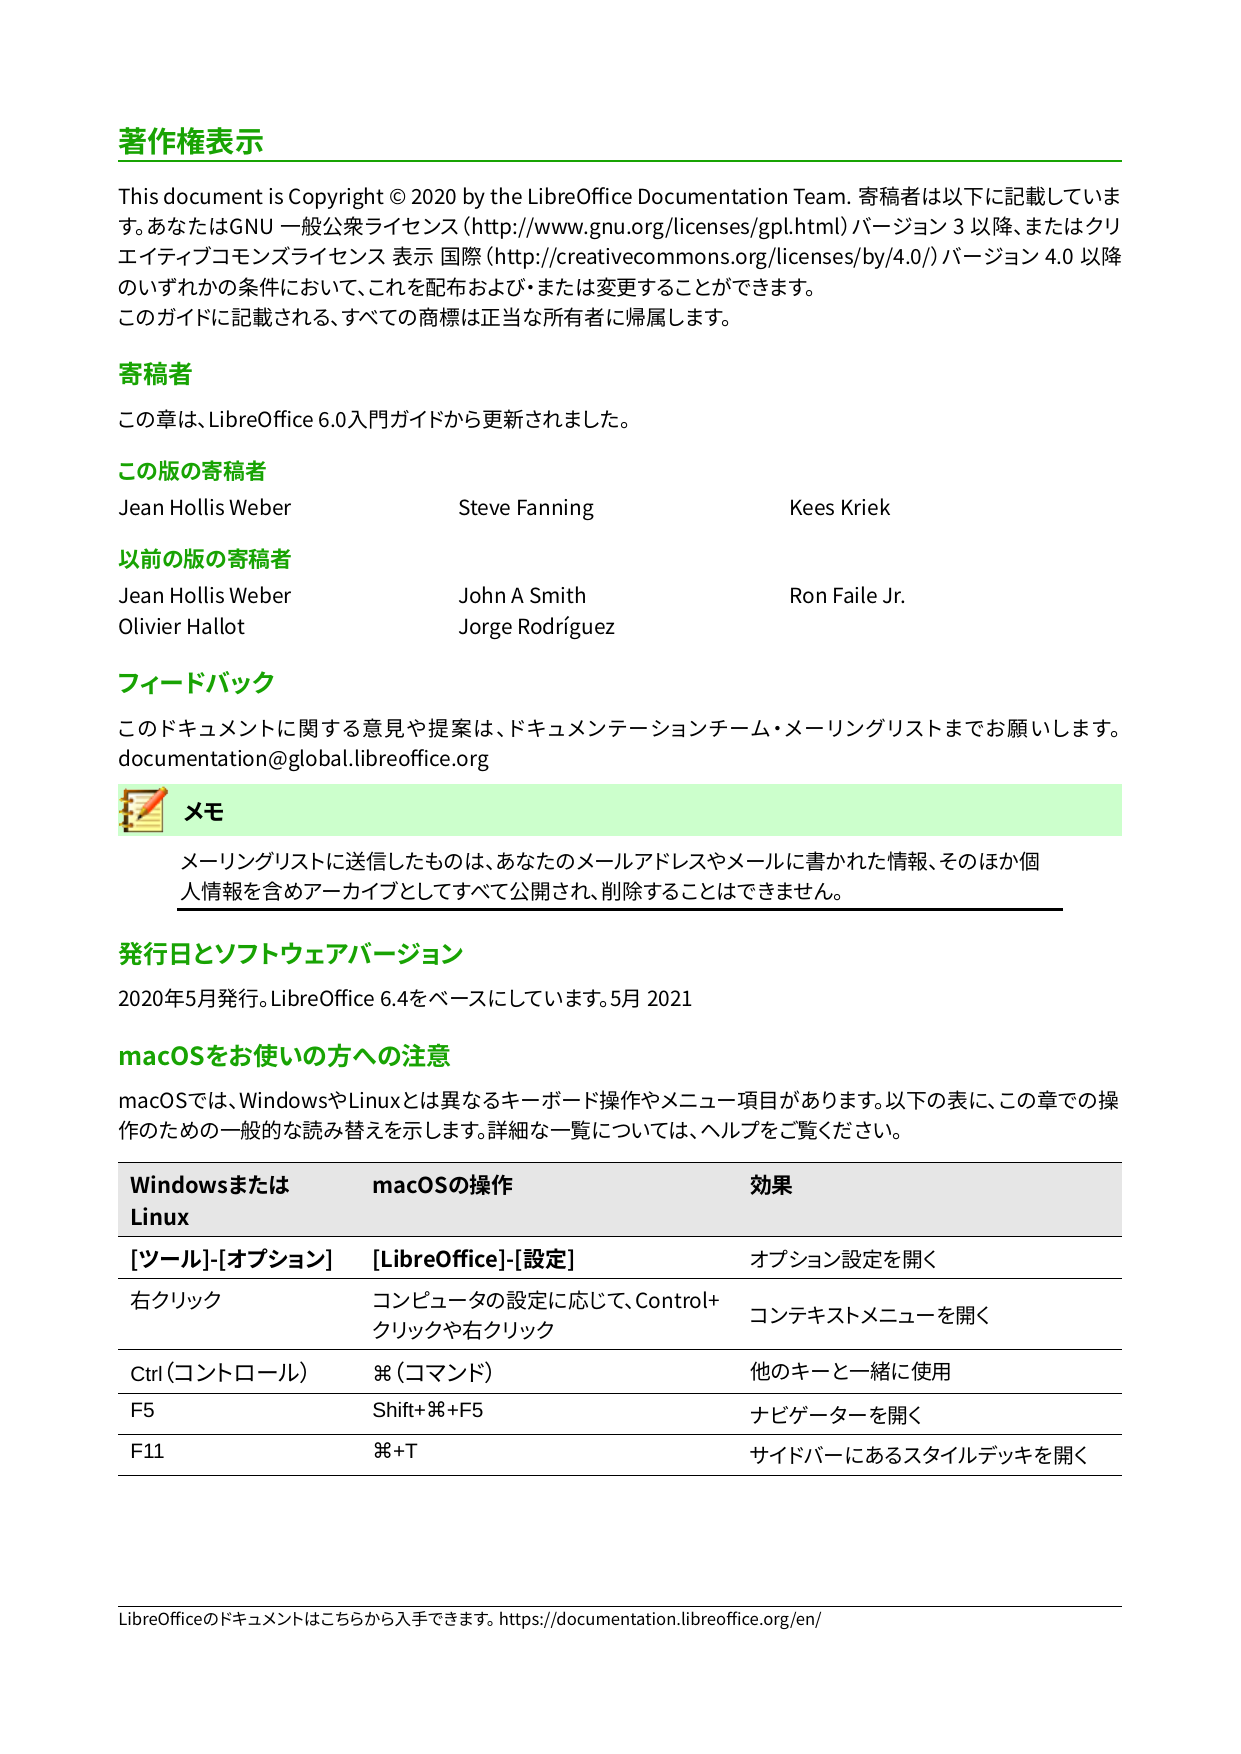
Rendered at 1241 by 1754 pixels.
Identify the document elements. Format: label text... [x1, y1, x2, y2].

table_cell ナビゲーターを開く [738, 1394, 1122, 1434]
table_cell コンテキストメニューを開く [738, 1279, 1122, 1349]
text This document is Copyright © 2020 by the LibreOffice Documentation Team. 寄稿者は以下に記載しています。あなたはGNU 一般公衆ライセンス（http://www.gnu.org/licenses/gpl.html）バージョン 3 以降、またはクリエイティブコモンズライセンス 表示 国際（http://creativecommons.org/licenses/by/4.0/）バージョン 4.0 以降のいずれかの条件において、これを配布および・または変更することができます。 [118, 180, 1122, 301]
table_cell オプション設定を開く [738, 1237, 1122, 1278]
subtitle フィードバック [118, 664, 1122, 700]
table_cell F5 [118, 1394, 360, 1434]
table_cell Olivier Hallot [118, 610, 458, 640]
subtitle 以前の版の寄稿者 [118, 542, 1122, 574]
table_header Kees Kriek [789, 491, 1122, 522]
table_header WindowsまたはLinux [118, 1163, 360, 1236]
table_cell [LibreOffice]-[設定] [360, 1237, 738, 1278]
table_header 効果 [738, 1163, 1122, 1236]
table_cell [ツール]-[オプション] [118, 1237, 360, 1278]
table_header macOSの操作 [360, 1163, 738, 1236]
text macOSでは、WindowsやLinuxとは異なるキーボード操作やメニュー項目があります。以下の表に、この章での操作のための一般的な読み替えを示します。詳細な一覧については、ヘルプをご覧ください。 [118, 1084, 1122, 1144]
table_cell サイドバーにあるスタイルデッキを開く [738, 1435, 1122, 1474]
text このガイドに記載される、すべての商標は正当な所有者に帰属します。 [118, 301, 1122, 331]
text 2020年5月発行。LibreOffice 6.4をベースにしています。五月 2021 [118, 982, 1122, 1012]
subtitle 著作権表示 [118, 118, 1122, 160]
table_cell 他のキーと一緒に使用 [738, 1350, 1122, 1393]
table_cell 右クリック [118, 1279, 360, 1349]
table_cell Ctrl（コントロール） [118, 1350, 360, 1393]
text この章は、LibreOffice 6.0入門ガイドから更新されました。 [118, 403, 1122, 433]
subtitle 寄稿者 [118, 355, 1122, 391]
table_cell Jorge Rodríguez [458, 610, 789, 640]
table_header Jean Hollis Weber [118, 491, 458, 522]
subtitle この版の寄稿者 [118, 454, 1122, 485]
text メーリングリストに送信したものは、あなたのメールアドレスやメールに書かれた情報、そのほか個人情報を含めアーカイブとしてすべて公開され、削除することはできません。 [177, 842, 1063, 908]
picture [119, 785, 170, 836]
table_cell Shift+⌘+F5 [360, 1394, 738, 1434]
table_cell F11 [118, 1435, 360, 1474]
subtitle 発行日とソフトウェアバージョン [118, 934, 1122, 971]
subtitle macOSをお使いの方への注意 [118, 1036, 1122, 1072]
table_header John A Smith [458, 580, 789, 610]
table_cell ⌘（コマンド） [360, 1350, 738, 1393]
table_cell [789, 610, 1122, 640]
subtitle メモ [118, 784, 1122, 836]
table_header Ron Faile Jr. [789, 580, 1122, 610]
table_header Jean Hollis Weber [118, 580, 458, 610]
text このドキュメントに関する意見や提案は、ドキュメンテーションチーム・メーリングリストまでお願いします。 documentation@global.libreoffice.org [118, 712, 1122, 772]
table_header Steve Fanning [458, 491, 789, 522]
table_cell ⌘+T [360, 1435, 738, 1474]
table_cell コンピュータの設定に応じて、Control+クリックや右クリック [360, 1279, 738, 1349]
